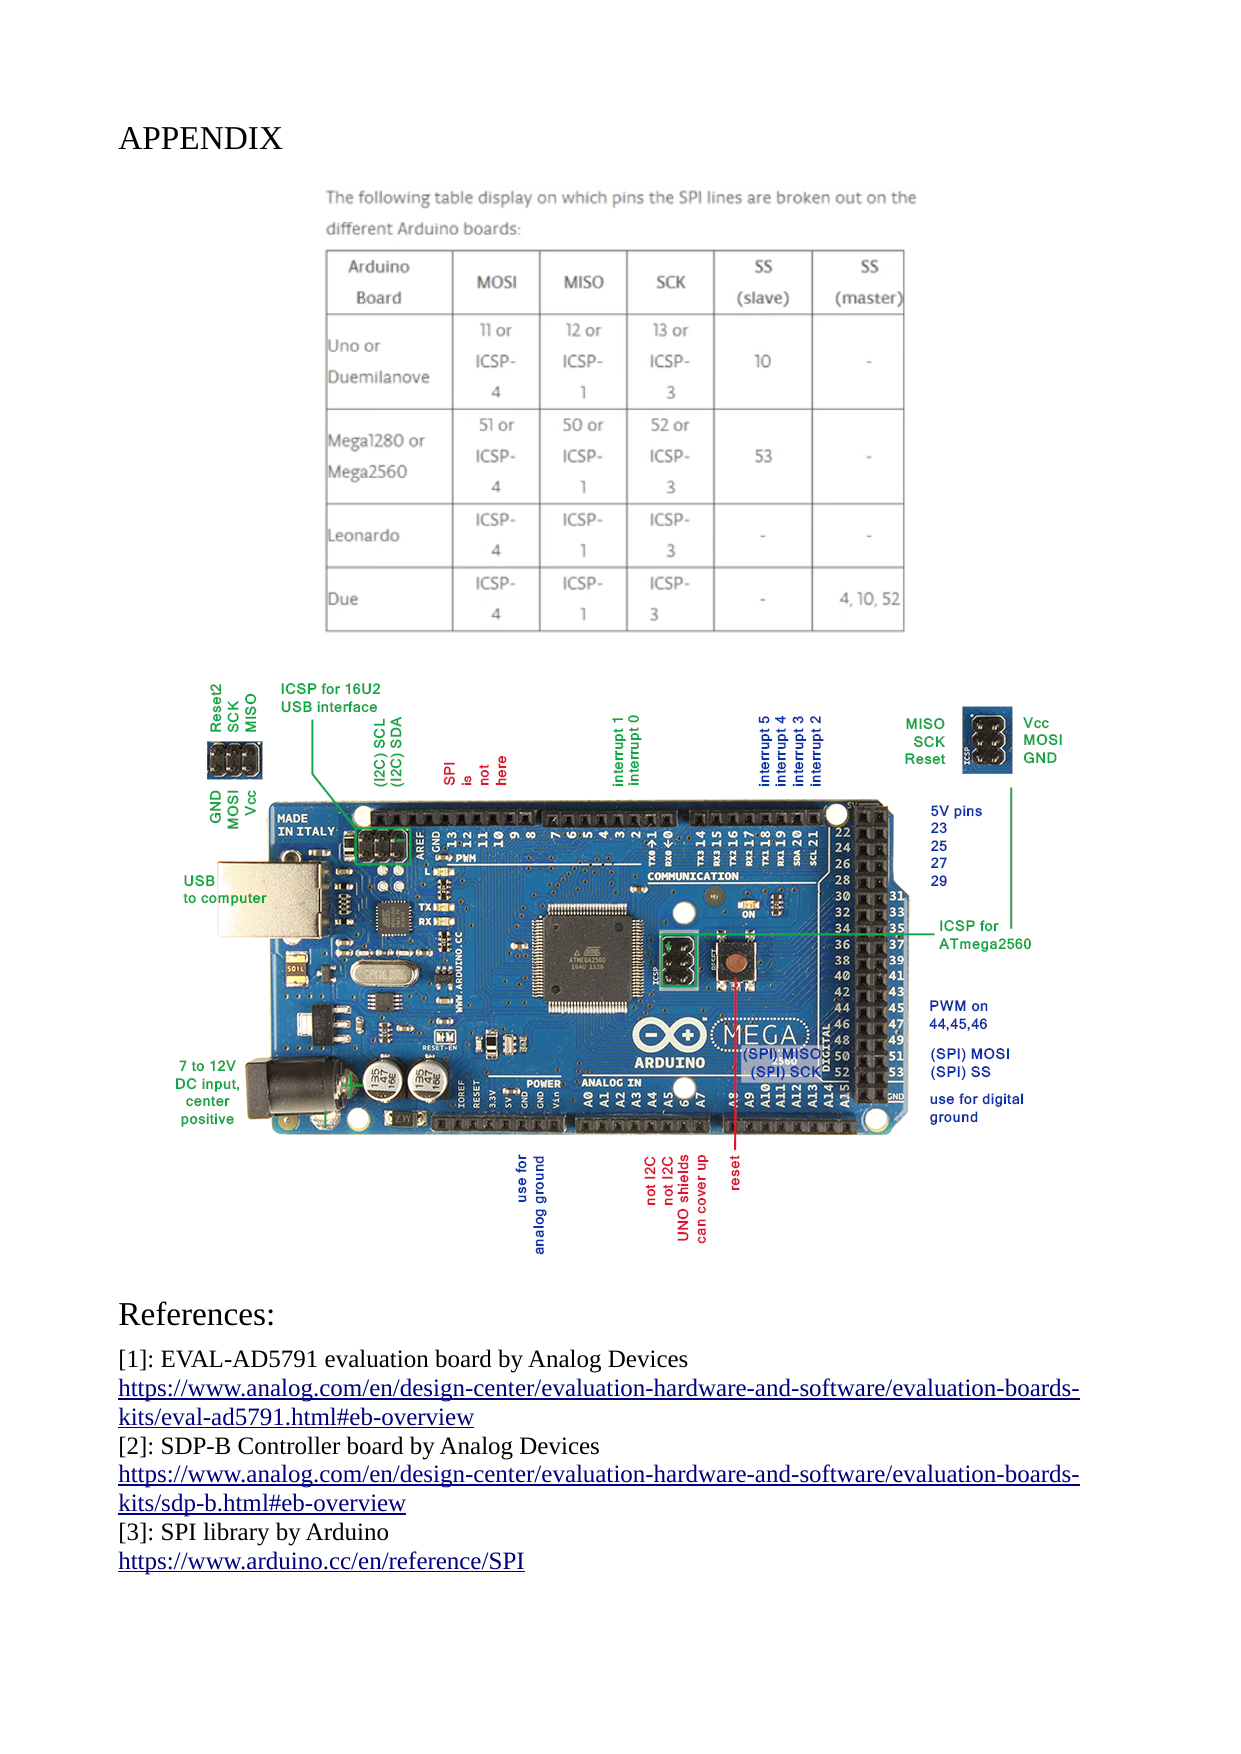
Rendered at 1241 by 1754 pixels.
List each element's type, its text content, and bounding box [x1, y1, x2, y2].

text References: [118, 1294, 1122, 1333]
text [2]: SDP-B Controller board by Analog Devices [118, 1431, 1122, 1459]
text [1]: EVAL-AD5791 evaluation board by Analog Devices https://www.analog.com/en/design-center/evaluation-hardware-and-software/evaluation-boards-kits/eval-ad5791.html#eb-overview [118, 1344, 1122, 1431]
picture [163, 664, 1077, 1266]
text https://www.analog.com/en/design-center/evaluation-hardware-and-software/evaluation-boards-kits/sdp-b.html#eb-overview [118, 1459, 1122, 1517]
text [3]: SPI library by Arduino [118, 1517, 1122, 1546]
text APPENDIX [118, 118, 1122, 156]
picture [319, 185, 921, 636]
text https://www.arduino.cc/en/reference/SPI [118, 1546, 1122, 1574]
